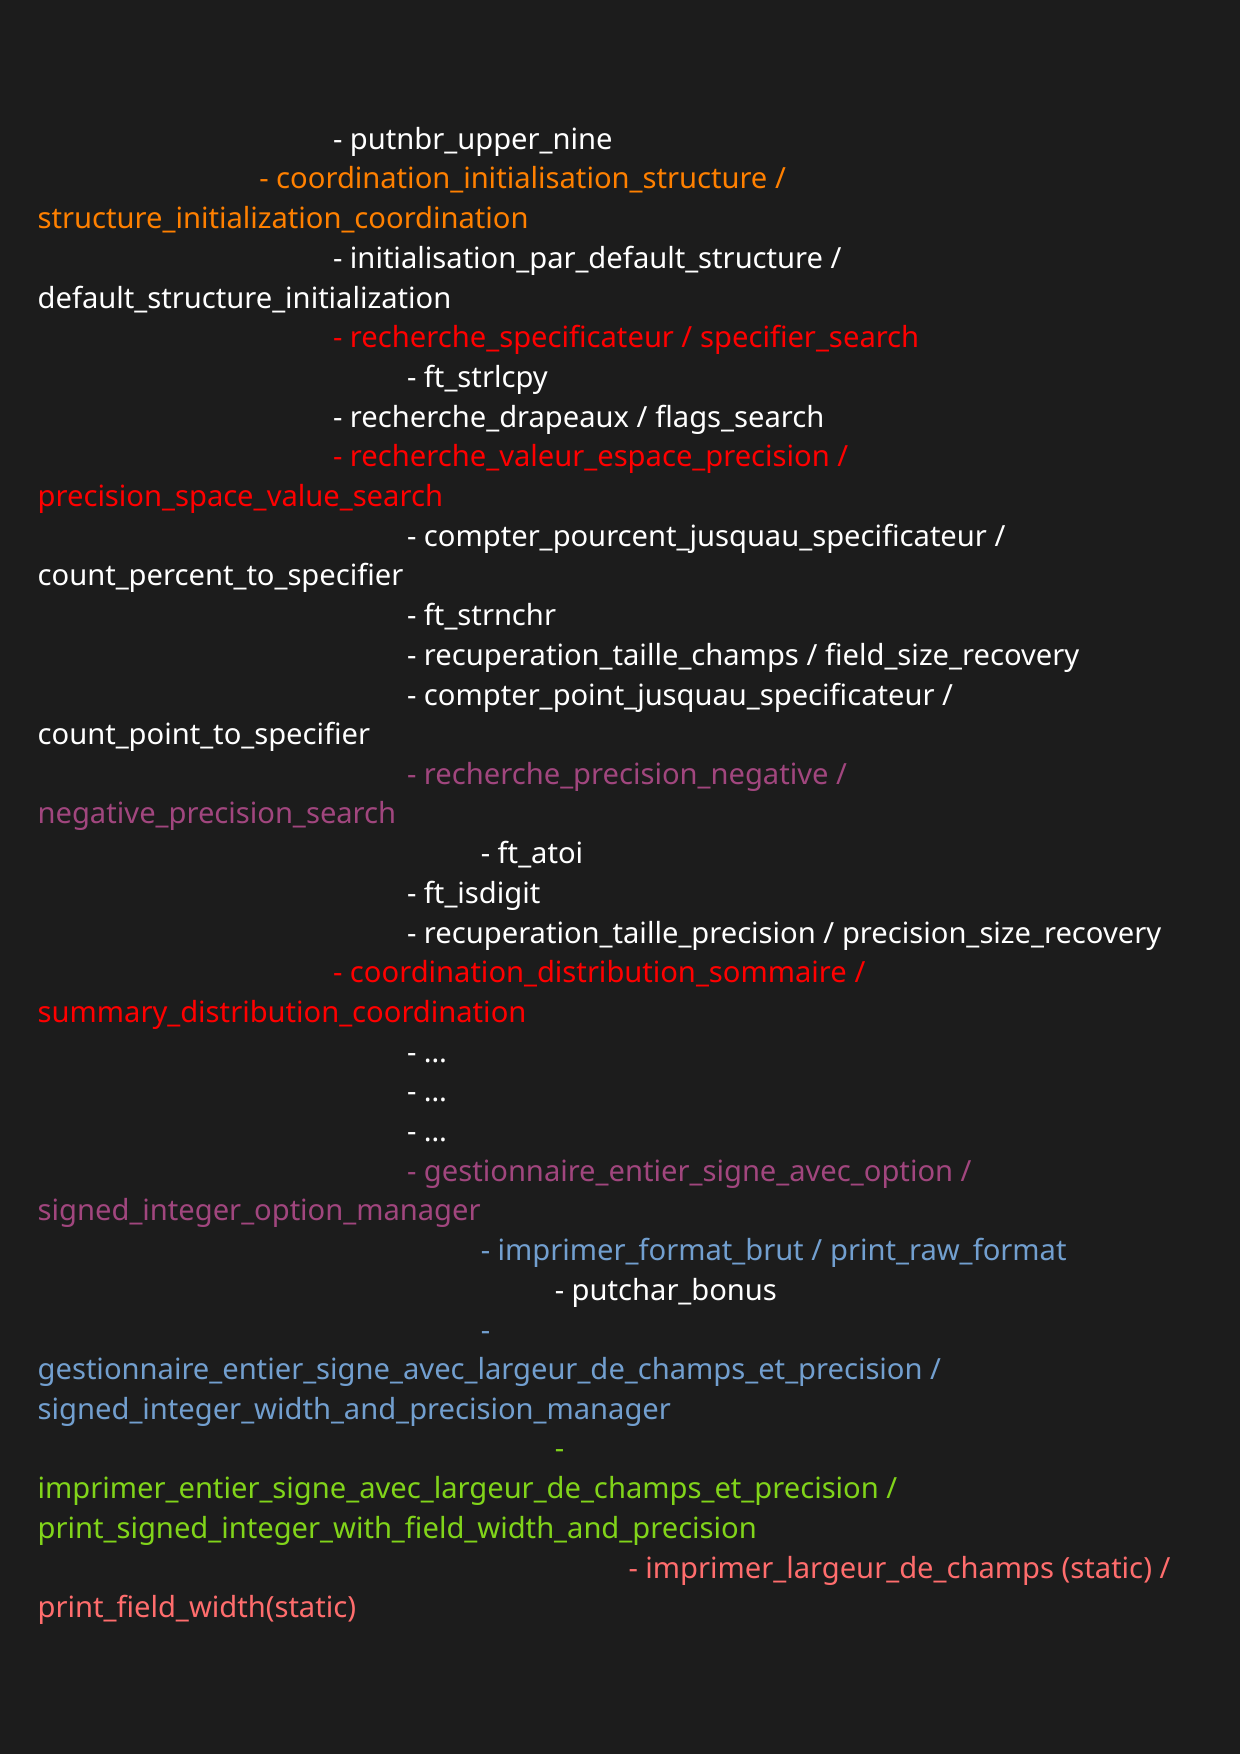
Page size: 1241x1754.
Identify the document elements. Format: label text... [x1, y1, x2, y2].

text - ft_atoi [37, 832, 1212, 872]
text - recherche_specificateur / specifier_search [37, 317, 1212, 356]
text - initialisation_par_default_structure / default_structure_initialization [37, 237, 1212, 317]
text - compter_point_jusquau_specificateur / count_point_to_specifier [37, 674, 1212, 753]
text - recherche_precision_negative / negative_precision_search [37, 753, 1212, 832]
text - … [37, 1071, 1212, 1110]
text - recuperation_taille_champs / field_size_recovery [37, 634, 1212, 674]
text - compter_pourcent_jusquau_specificateur / count_percent_to_specifier [37, 515, 1212, 594]
text - coordination_initialisation_structure / structure_initialization_coordination [37, 158, 1212, 237]
text - imprimer_format_brut / print_raw_format [37, 1229, 1212, 1269]
text - recherche_valeur_espace_precision / precision_space_value_search [37, 436, 1212, 515]
text - recuperation_taille_precision / precision_size_recovery [37, 912, 1212, 952]
text - imprimer_largeur_de_champs (static) / print_field_width(static) [37, 1547, 1212, 1626]
text - gestionnaire_entier_signe_avec_option / signed_integer_option_manager [37, 1150, 1212, 1229]
text - … [37, 1031, 1212, 1071]
text - putchar_bonus [37, 1269, 1212, 1309]
text - ft_strlcpy [37, 356, 1212, 396]
text - coordination_distribution_sommaire / summary_distribution_coordination [37, 952, 1212, 1031]
text - gestionnaire_entier_signe_avec_largeur_de_champs_et_precision / signed_integer_width_and_precision_manager [37, 1309, 1212, 1428]
text - imprimer_entier_signe_avec_largeur_de_champs_et_precision / print_signed_integer_with_field_width_and_precision [37, 1428, 1212, 1547]
text - … [37, 1110, 1212, 1150]
text - ft_strnchr [37, 594, 1212, 634]
text - ft_isdigit [37, 872, 1212, 912]
text - putnbr_upper_nine [37, 118, 1212, 158]
text - recherche_drapeaux / flags_search [37, 396, 1212, 436]
